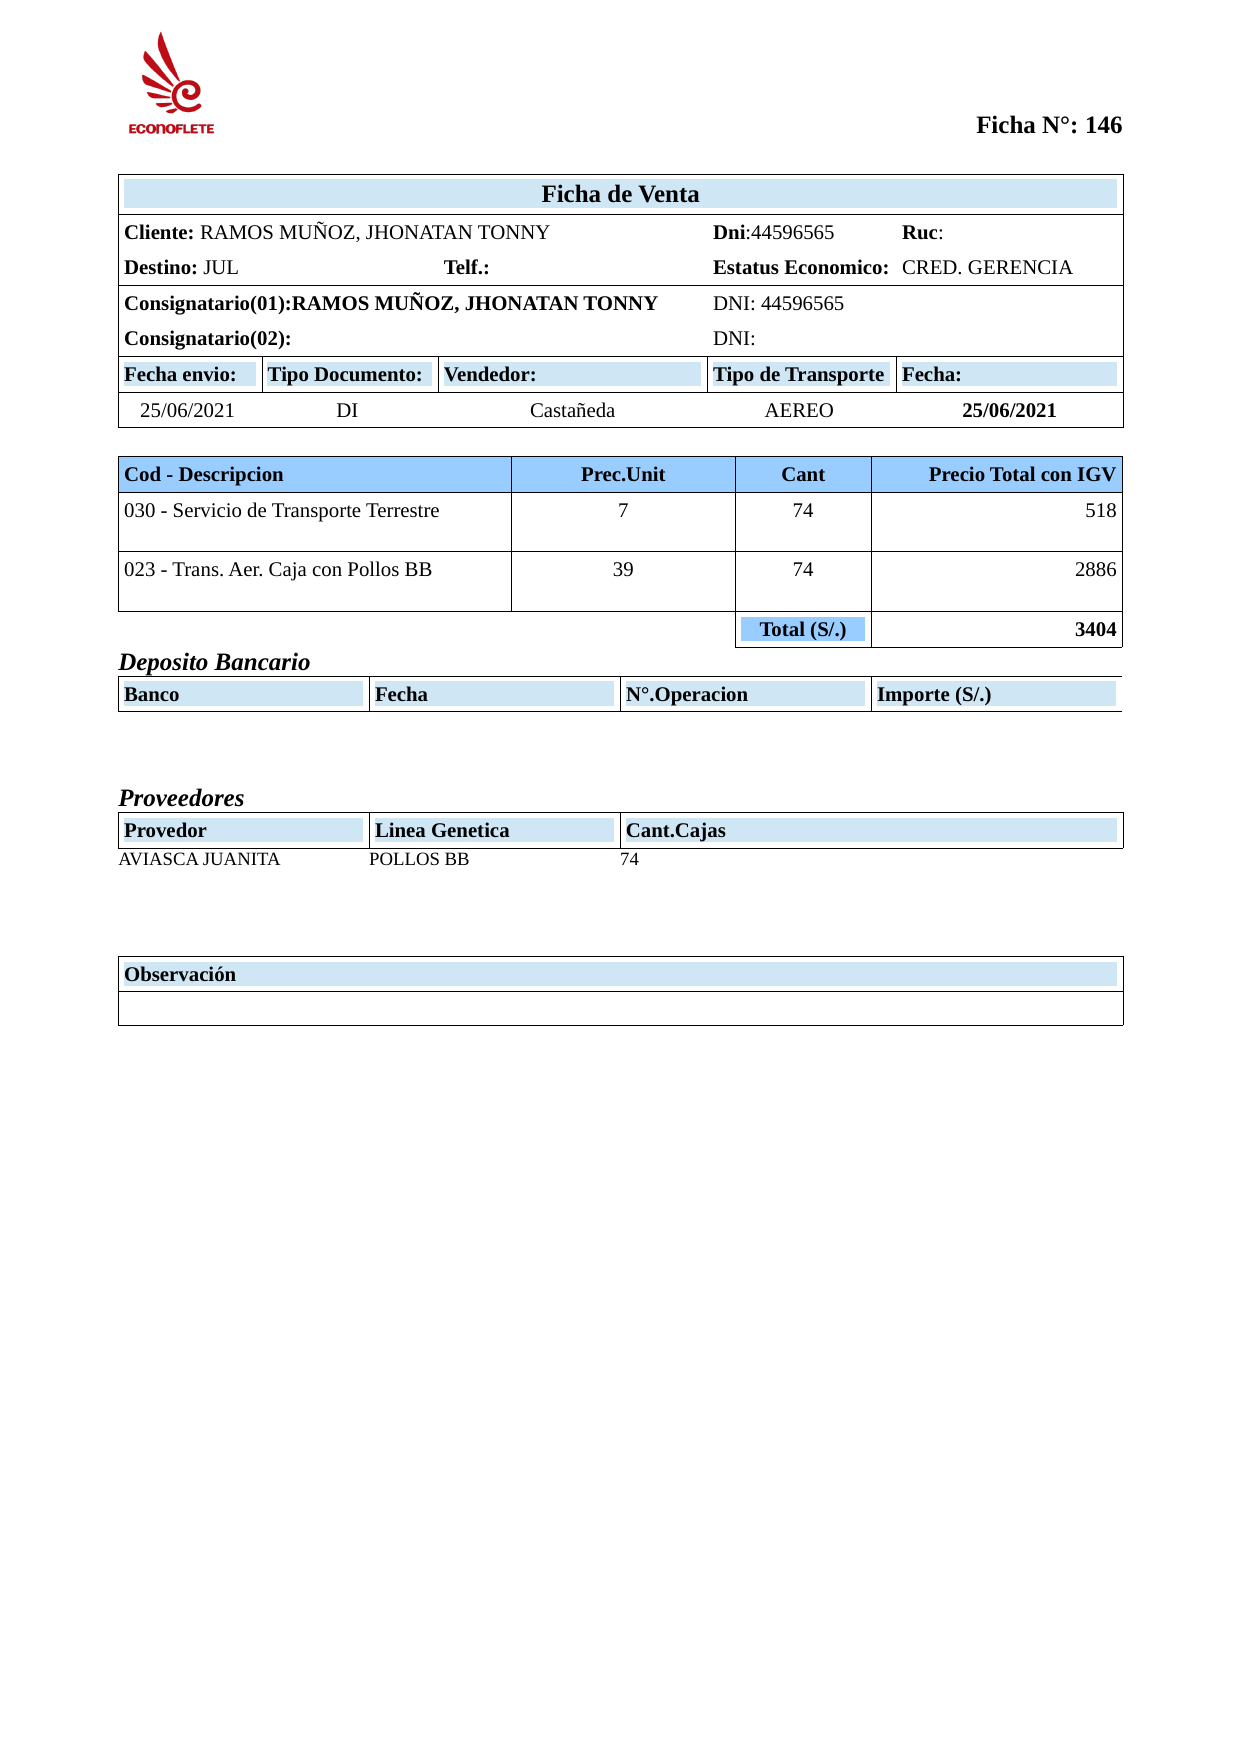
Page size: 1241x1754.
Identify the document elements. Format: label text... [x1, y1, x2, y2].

table_cell Telf.: [438, 249, 707, 285]
table_header Provedor [119, 813, 369, 848]
table_cell Consignatario(02): [119, 321, 707, 356]
table_cell Fecha: [897, 357, 1123, 392]
table_cell Destino: JUL [119, 249, 438, 285]
table_cell [511, 612, 735, 647]
table_cell [620, 760, 871, 783]
table_cell 518 [872, 493, 1122, 551]
table_cell [369, 712, 620, 735]
text Proveedores [118, 783, 1122, 812]
table_cell [118, 891, 369, 913]
table_header Observación [119, 957, 1123, 991]
table_cell [369, 934, 620, 956]
table_cell [369, 870, 620, 891]
table_cell 74 [620, 849, 1123, 869]
table_header Importe (S/.) [872, 677, 1122, 711]
table_cell [118, 735, 369, 759]
table_cell [620, 934, 1123, 956]
table_cell Ruc: [896, 215, 1123, 249]
table_cell [369, 735, 620, 759]
table_cell DNI: [707, 321, 1123, 356]
table_cell [620, 913, 1123, 934]
table_cell [620, 891, 1123, 913]
table_cell Fecha envio: [119, 357, 262, 392]
table_cell Estatus Economico: [707, 249, 896, 285]
table_cell [620, 870, 1123, 891]
table_header Cant [736, 457, 871, 492]
table_cell 030 - Servicio de Transporte Terrestre [119, 493, 511, 551]
picture [118, 31, 225, 134]
table_cell POLLOS BB [369, 849, 620, 869]
table_header Precio Total con IGV [872, 457, 1122, 492]
text Deposito Bancario [118, 647, 1122, 676]
table_cell 74 [736, 493, 871, 551]
table_cell 2886 [872, 552, 1122, 611]
table_cell 7 [512, 493, 735, 551]
table_header Ficha de Venta [119, 175, 1123, 214]
table_cell 39 [512, 552, 735, 611]
table_cell [118, 913, 369, 934]
table_cell [369, 760, 620, 783]
table_cell [369, 891, 620, 913]
table_cell Total (S/.) [736, 612, 871, 647]
table_cell [871, 712, 1122, 735]
table_header Cod - Descripcion [119, 457, 511, 492]
table_cell Cliente: RAMOS MUÑOZ, JHONATAN TONNY [119, 215, 707, 249]
table_cell [118, 934, 369, 956]
table_cell 25/06/2021 [119, 393, 262, 427]
table_cell DNI: 44596565 [707, 286, 1123, 321]
table_header Fecha [370, 677, 620, 711]
table_cell Castañeda [438, 393, 707, 427]
table_cell [369, 913, 620, 934]
table_header N°.Operacion [621, 677, 871, 711]
table_cell Vendedor: [439, 357, 707, 392]
table_cell [871, 735, 1122, 759]
table_cell AEREO [707, 393, 896, 427]
table_cell 3404 [872, 612, 1122, 647]
table_cell [118, 612, 511, 647]
table_header Prec.Unit [512, 457, 735, 492]
table_cell [118, 712, 369, 735]
table_cell [620, 735, 871, 759]
table_cell CRED. GERENCIA [896, 249, 1123, 285]
table_cell Tipo Documento: [263, 357, 438, 392]
table_cell [119, 992, 1123, 1024]
table_cell AVIASCA JUANITA [118, 849, 369, 869]
table_header Banco [119, 677, 369, 711]
table_cell 25/06/2021 [896, 393, 1123, 427]
table_cell DI [262, 393, 438, 427]
table_cell [620, 712, 871, 735]
table_cell [118, 870, 369, 891]
table_cell Dni:44596565 [707, 215, 896, 249]
table_cell Tipo de Transporte [708, 357, 896, 392]
table_header Cant.Cajas [621, 813, 1123, 848]
table_cell Consignatario(01):RAMOS MUÑOZ, JHONATAN TONNY [119, 286, 707, 321]
table_cell [118, 760, 369, 783]
table_cell [871, 760, 1122, 783]
table_header Linea Genetica [370, 813, 620, 848]
table_cell 023 - Trans. Aer. Caja con Pollos BB [119, 552, 511, 611]
table_cell 74 [736, 552, 871, 611]
